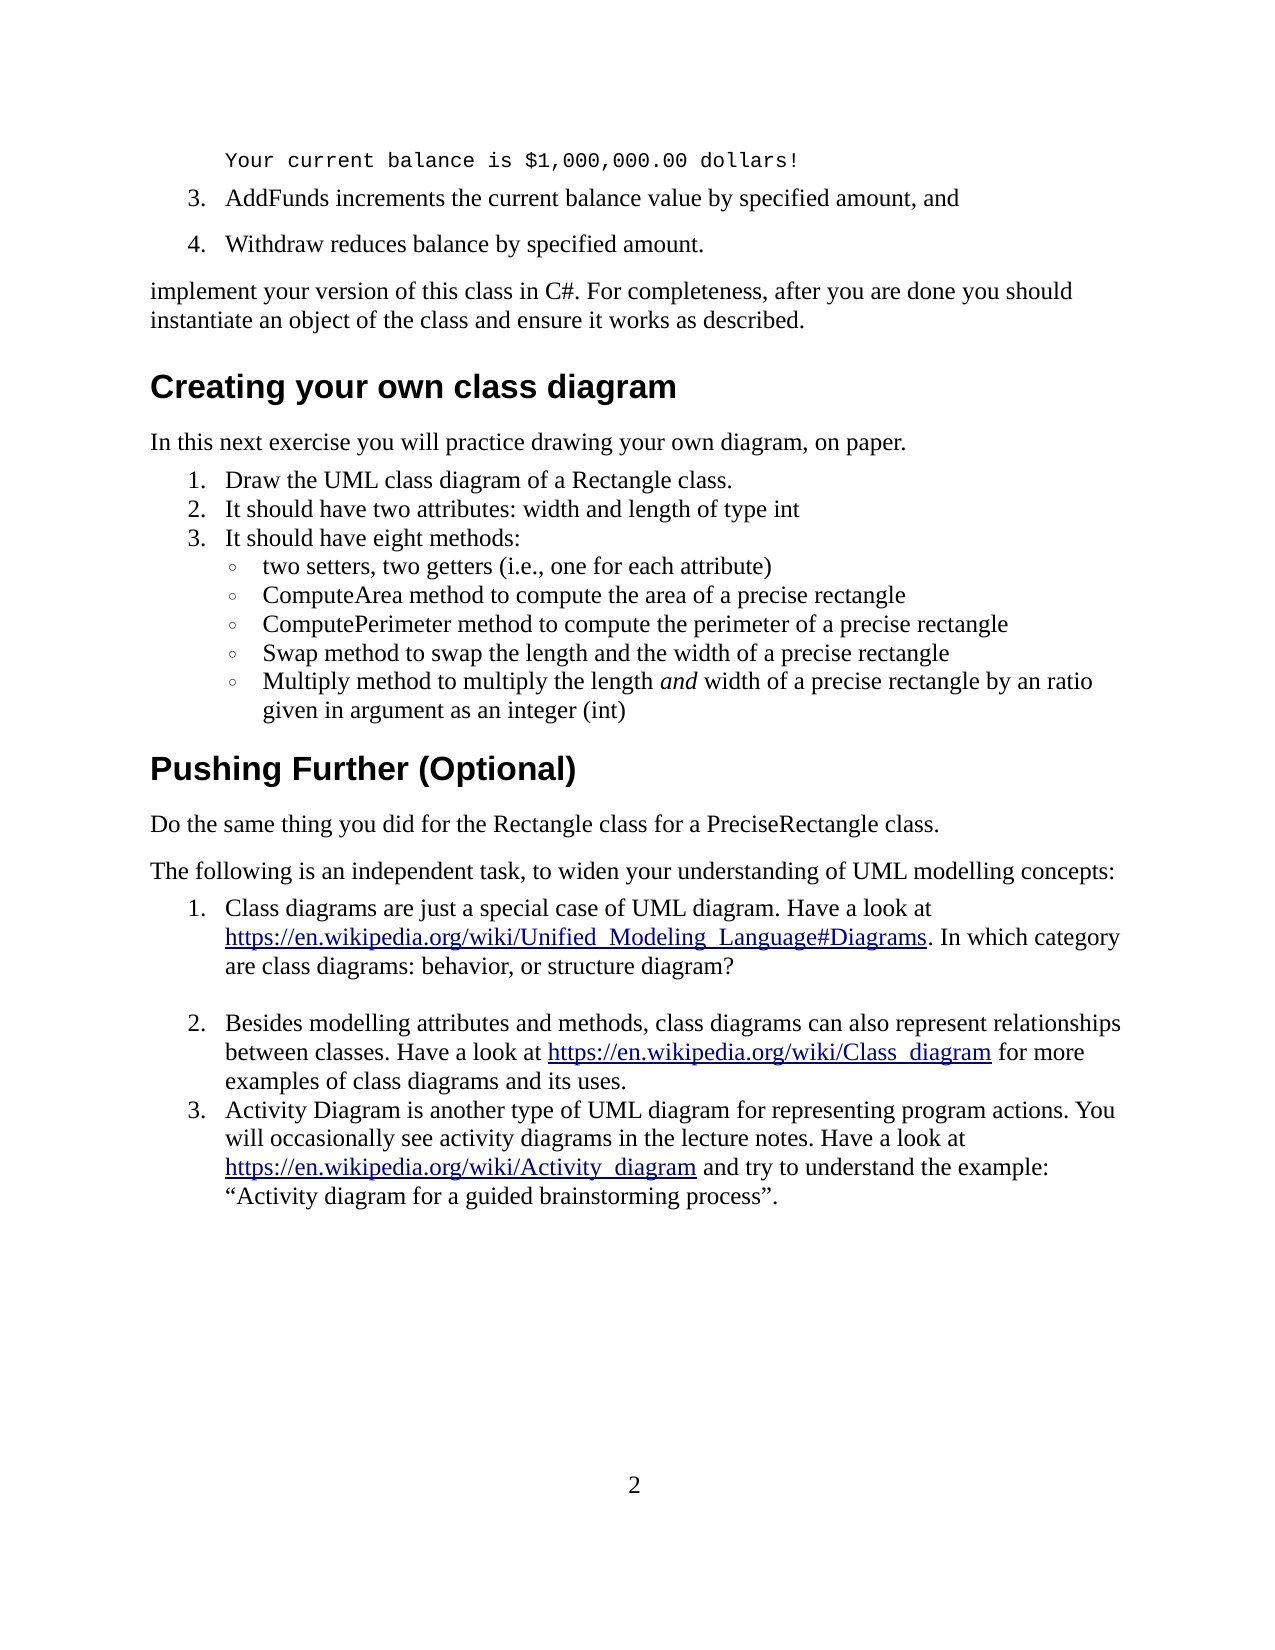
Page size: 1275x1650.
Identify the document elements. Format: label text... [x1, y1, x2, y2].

text In this next exercise you will practice drawing your own diagram, on paper. [150, 427, 1125, 456]
list ComputeArea method to compute the area of a precise rectangle [225, 580, 1125, 609]
list Draw the UML class diagram of a Rectangle class. [187, 465, 1125, 494]
list Class diagrams are just a special case of UML diagram. Have a look at https://en.wikipedia.org/wiki/Unified_Modeling_Language#Diagrams. In which category are class diagrams: behavior, or structure diagram? [187, 893, 1125, 1008]
list two setters, two getters (i.e., one for each attribute) [225, 551, 1125, 580]
subtitle Pushing Further (Optional) [150, 749, 1125, 788]
subtitle Creating your own class diagram [150, 367, 1125, 406]
list It should have two attributes: width and length of type int [187, 494, 1125, 523]
text The following is an independent task, to widen your understanding of UML modelling concepts: [150, 856, 1125, 884]
list Activity Diagram is another type of UML diagram for representing program actions. You will occasionally see activity diagrams in the lecture notes. Have a look at https://en.wikipedia.org/wiki/Activity_diagram and try to understand the example: “Activity diagram for a guided brainstorming process”. [187, 1095, 1125, 1210]
list Besides modelling attributes and methods, class diagrams can also represent relationships between classes. Have a look at https://en.wikipedia.org/wiki/Class_diagram for more examples of class diagrams and its uses. [187, 1008, 1125, 1095]
list It should have eight methods: [187, 523, 1125, 551]
list AddFunds increments the current balance value by specified amount, and [187, 183, 1125, 211]
list Swap method to swap the length and the width of a precise rectangle [225, 638, 1125, 666]
text Do the same thing you did for the Rectangle class for a PreciseRectangle class. [150, 809, 1125, 838]
list Withdraw reduces balance by specified amount. [187, 229, 1125, 258]
text implement your version of this class in C#. For completeness, after you are done you should instantiate an object of the class and ensure it works as described. [150, 276, 1125, 333]
list ComputePerimeter method to compute the perimeter of a precise rectangle [225, 609, 1125, 638]
list Your current balance is $1,000,000.00 dollars! [187, 150, 1125, 174]
list Multiply method to multiply the length and width of a precise rectangle by an ratio given in argument as an integer (int) [225, 666, 1125, 724]
